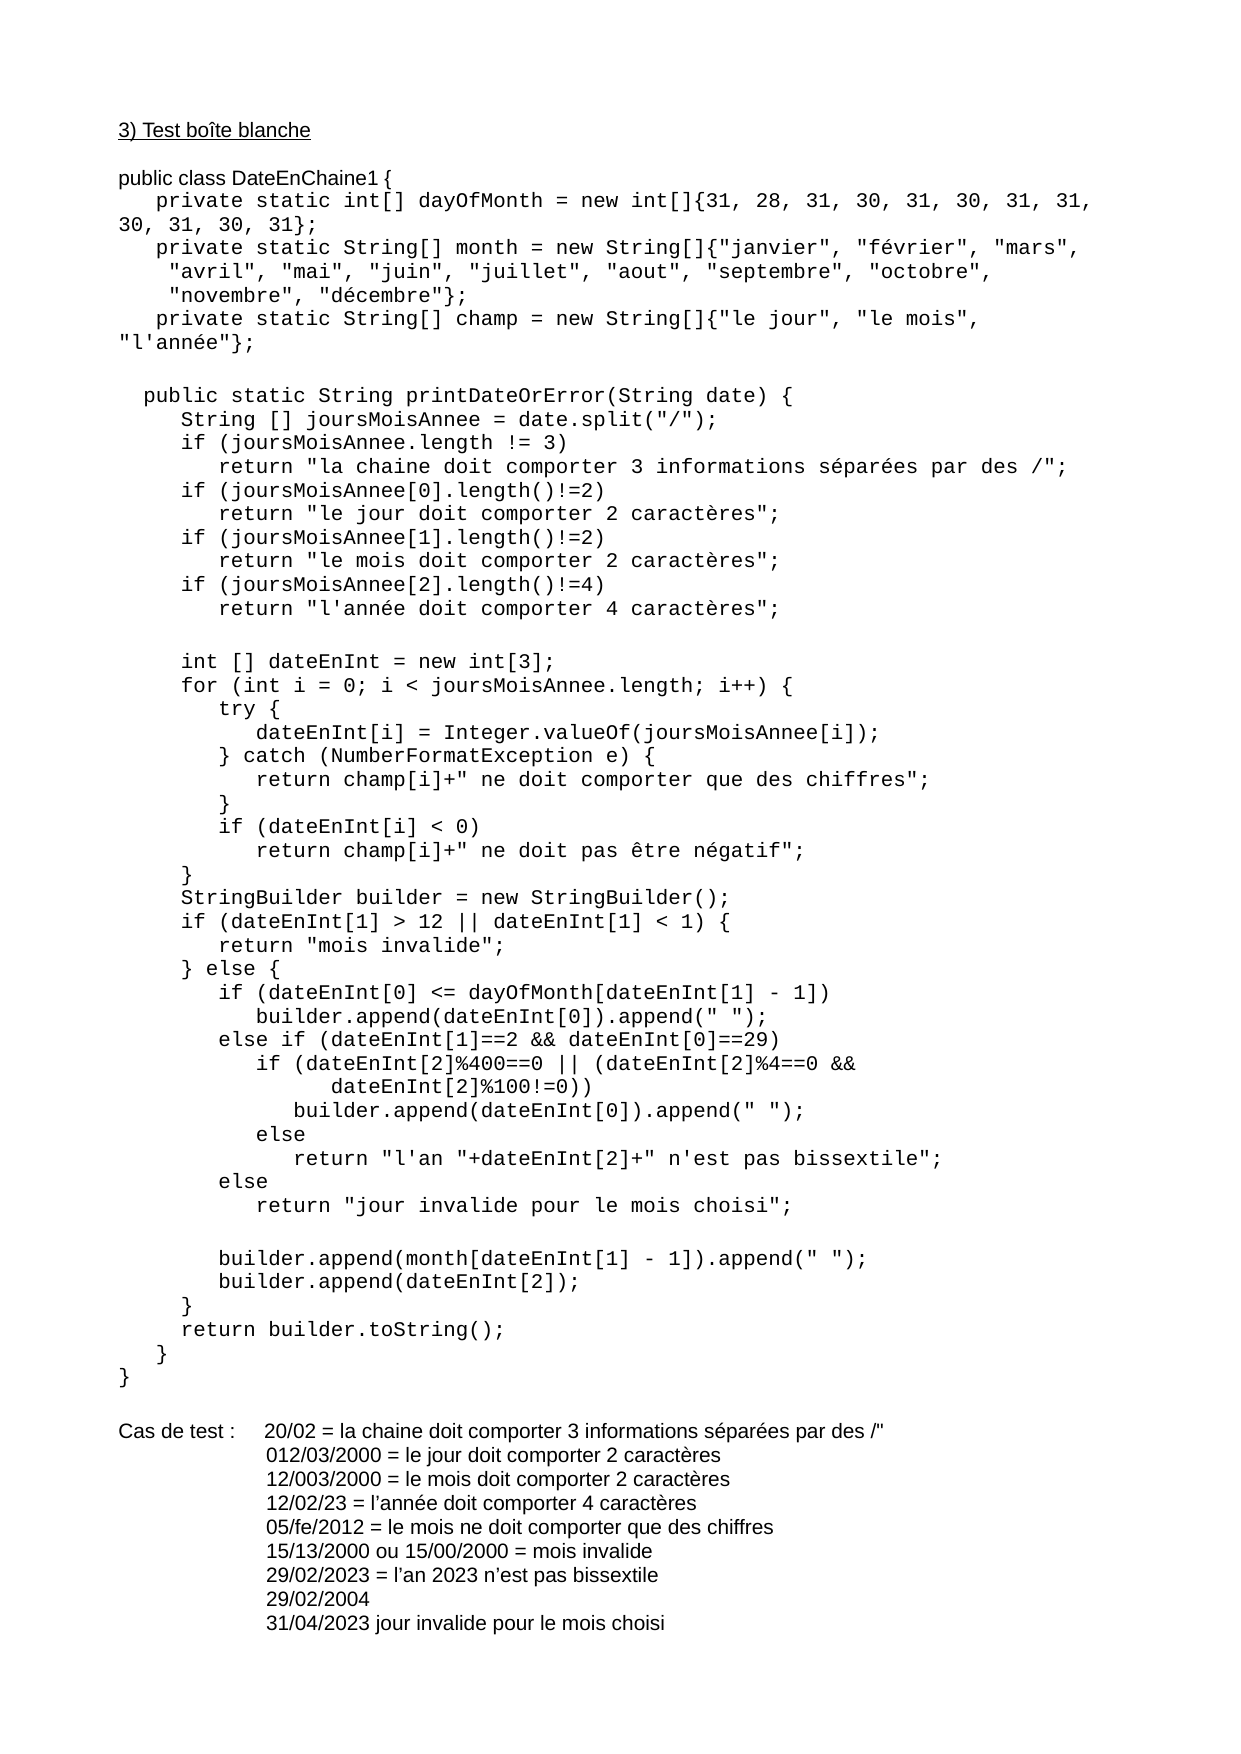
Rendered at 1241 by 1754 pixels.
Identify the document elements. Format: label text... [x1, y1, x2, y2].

text private static String[] champ = new String[]{"le jour", "le mois", "l'année"}; [118, 308, 1122, 356]
text builder.append(dateEnInt[0]).append(" "); [118, 1006, 1122, 1029]
text 05/fe/2012 = le mois ne doit comporter que des chiffres [118, 1515, 1122, 1539]
text "avril", "mai", "juin", "juillet", "aout", "septembre", "octobre", [118, 261, 1122, 284]
text return "le jour doit comporter 2 caractères"; [118, 503, 1122, 527]
text builder.append(dateEnInt[0]).append(" "); [118, 1100, 1122, 1124]
text if (joursMoisAnnee[2].length()!=4) [118, 574, 1122, 598]
text 15/13/2000 ou 15/00/2000 = mois invalide [118, 1539, 1122, 1563]
text return "la chaine doit comporter 3 informations séparées par des /"; [118, 456, 1122, 479]
text if (joursMoisAnnee[0].length()!=2) [118, 479, 1122, 503]
text } [118, 1342, 1122, 1366]
text public static String printDateOrError(String date) { [118, 385, 1122, 409]
text 12/02/23 = l’année doit comporter 4 caractères [118, 1491, 1122, 1515]
text } catch (NumberFormatException e) { [118, 746, 1122, 769]
text 29/02/2023 = l’an 2023 n’est pas bissextile [118, 1563, 1122, 1587]
text private static String[] month = new String[]{"janvier", "février", "mars", [118, 237, 1122, 261]
text builder.append(month[dateEnInt[1] - 1]).append(" "); [118, 1248, 1122, 1272]
text int [] dateEnInt = new int[3]; [118, 651, 1122, 674]
text public class DateEnChaine1 { [118, 166, 1122, 190]
text if (joursMoisAnnee[1].length()!=2) [118, 527, 1122, 551]
text else [118, 1171, 1122, 1195]
text return champ[i]+" ne doit pas être négatif"; [118, 840, 1122, 864]
text if (dateEnInt[2]%400==0 || (dateEnInt[2]%4==0 && [118, 1053, 1122, 1077]
text String [] joursMoisAnnee = date.split("/"); [118, 409, 1122, 432]
text return "le mois doit comporter 2 caractères"; [118, 551, 1122, 574]
text } [118, 1366, 1122, 1390]
text if (joursMoisAnnee.length != 3) [118, 432, 1122, 456]
text return "l'an "+dateEnInt[2]+" n'est pas bissextile"; [118, 1147, 1122, 1171]
text return champ[i]+" ne doit comporter que des chiffres"; [118, 769, 1122, 793]
text dateEnInt[i] = Integer.valueOf(joursMoisAnnee[i]); [118, 722, 1122, 746]
text return "l'année doit comporter 4 caractères"; [118, 598, 1122, 621]
text if (dateEnInt[i] < 0) [118, 816, 1122, 840]
text else if (dateEnInt[1]==2 && dateEnInt[0]==29) [118, 1029, 1122, 1053]
text 12/003/2000 = le mois doit comporter 2 caractères [118, 1467, 1122, 1491]
text private static int[] dayOfMonth = new int[]{31, 28, 31, 30, 31, 30, 31, 31, 30, 31, 30, 31}; [118, 190, 1122, 237]
text 31/04/2023 jour invalide pour le mois choisi [118, 1611, 1122, 1635]
text return "mois invalide"; [118, 935, 1122, 958]
text builder.append(dateEnInt[2]); [118, 1272, 1122, 1295]
text if (dateEnInt[0] <= dayOfMonth[dateEnInt[1] - 1]) [118, 982, 1122, 1006]
text else [118, 1124, 1122, 1147]
text } [118, 864, 1122, 887]
text StringBuilder builder = new StringBuilder(); [118, 887, 1122, 911]
text return builder.toString(); [118, 1319, 1122, 1342]
text if (dateEnInt[1] > 12 || dateEnInt[1] < 1) { [118, 911, 1122, 935]
text "novembre", "décembre"}; [118, 284, 1122, 308]
text } [118, 793, 1122, 816]
text return "jour invalide pour le mois choisi"; [118, 1195, 1122, 1218]
text 3) Test boîte blanche [118, 118, 1122, 142]
text } [118, 1295, 1122, 1319]
text } else { [118, 958, 1122, 982]
text for (int i = 0; i < joursMoisAnnee.length; i++) { [118, 674, 1122, 698]
text Cas de test : 20/02 = la chaine doit comporter 3 informations séparées par des /" [118, 1419, 1122, 1443]
text 29/02/2004 [118, 1587, 1122, 1611]
text 012/03/2000 = le jour doit comporter 2 caractères [118, 1443, 1122, 1467]
text try { [118, 698, 1122, 722]
text dateEnInt[2]%100!=0)) [118, 1077, 1122, 1100]
